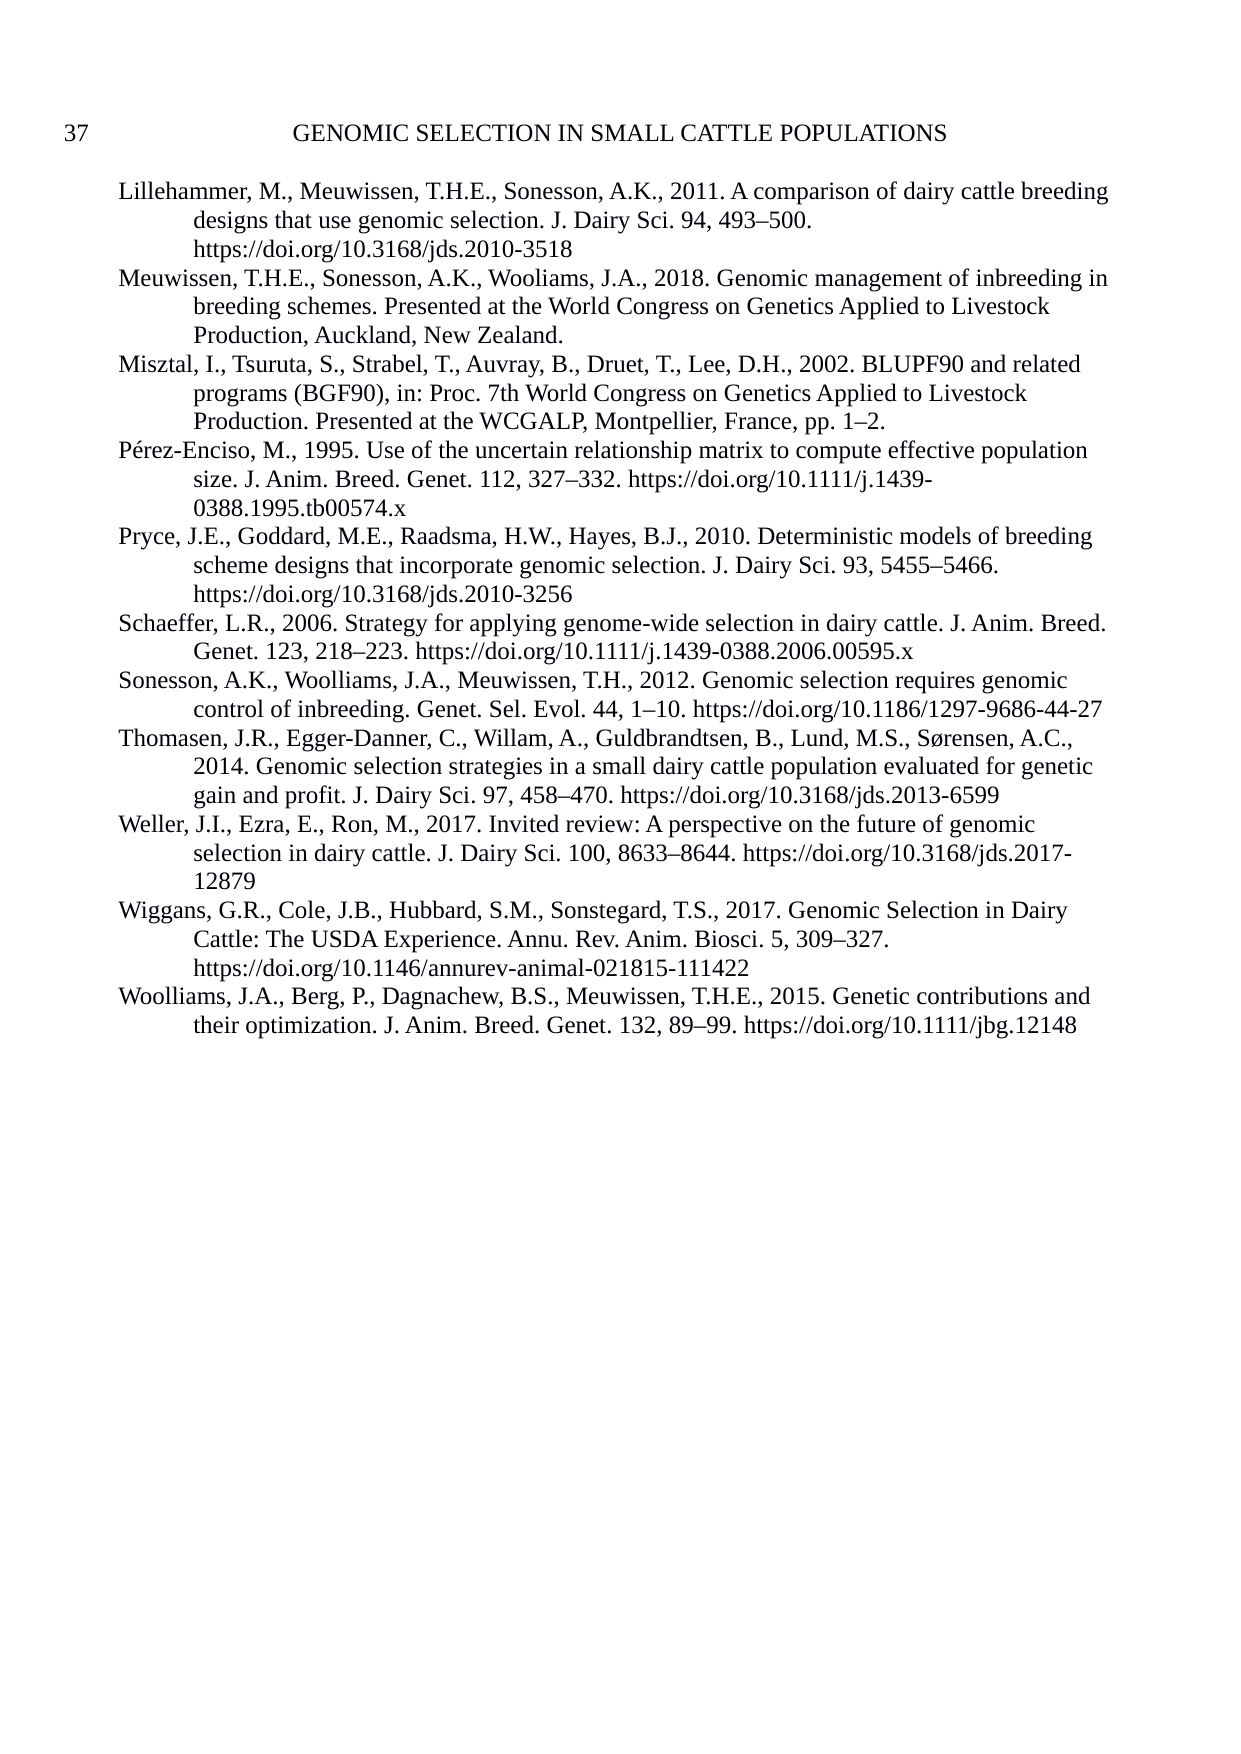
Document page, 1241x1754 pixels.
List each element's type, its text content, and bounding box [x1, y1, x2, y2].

text Lillehammer, M., Meuwissen, T.H.E., Sonesson, A.K., 2011. A comparison of dairy cattle breeding designs that use genomic selection. J. Dairy Sci. 94, 493–500. https://doi.org/10.3168/jds.2010-3518 [118, 176, 1122, 263]
text Sonesson, A.K., Woolliams, J.A., Meuwissen, T.H., 2012. Genomic selection requires genomic control of inbreeding. Genet. Sel. Evol. 44, 1–10. https://doi.org/10.1186/1297-9686-44-27 [118, 665, 1122, 723]
text Wiggans, G.R., Cole, J.B., Hubbard, S.M., Sonstegard, T.S., 2017. Genomic Selection in Dairy Cattle: The USDA Experience. Annu. Rev. Anim. Biosci. 5, 309–327. https://doi.org/10.1146/annurev-animal-021815-111422 [118, 895, 1122, 981]
text Schaeffer, L.R., 2006. Strategy for applying genome-wide selection in dairy cattle. J. Anim. Breed. Genet. 123, 218–223. https://doi.org/10.1111/j.1439-0388.2006.00595.x [118, 608, 1122, 665]
text Meuwissen, T.H.E., Sonesson, A.K., Wooliams, J.A., 2018. Genomic management of inbreeding in breeding schemes. Presented at the World Congress on Genetics Applied to Livestock Production, Auckland, New Zealand. [118, 263, 1122, 349]
text Thomasen, J.R., Egger-Danner, C., Willam, A., Guldbrandtsen, B., Lund, M.S., Sørensen, A.C., 2014. Genomic selection strategies in a small dairy cattle population evaluated for genetic gain and profit. J. Dairy Sci. 97, 458–470. https://doi.org/10.3168/jds.2013-6599 [118, 723, 1122, 809]
text Weller, J.I., Ezra, E., Ron, M., 2017. Invited review: A perspective on the future of genomic selection in dairy cattle. J. Dairy Sci. 100, 8633–8644. https://doi.org/10.3168/jds.2017-12879 [118, 809, 1122, 895]
text Woolliams, J.A., Berg, P., Dagnachew, B.S., Meuwissen, T.H.E., 2015. Genetic contributions and their optimization. J. Anim. Breed. Genet. 132, 89–99. https://doi.org/10.1111/jbg.12148 [118, 981, 1122, 1039]
text Misztal, I., Tsuruta, S., Strabel, T., Auvray, B., Druet, T., Lee, D.H., 2002. BLUPF90 and related programs (BGF90), in: Proc. 7th World Congress on Genetics Applied to Livestock Production. Presented at the WCGALP, Montpellier, France, pp. 1–2. [118, 349, 1122, 435]
text Pryce, J.E., Goddard, M.E., Raadsma, H.W., Hayes, B.J., 2010. Deterministic models of breeding scheme designs that incorporate genomic selection. J. Dairy Sci. 93, 5455–5466. https://doi.org/10.3168/jds.2010-3256 [118, 521, 1122, 608]
text Pérez-Enciso, M., 1995. Use of the uncertain relationship matrix to compute effective population size. J. Anim. Breed. Genet. 112, 327–332. https://doi.org/10.1111/j.1439-0388.1995.tb00574.x [118, 435, 1122, 521]
